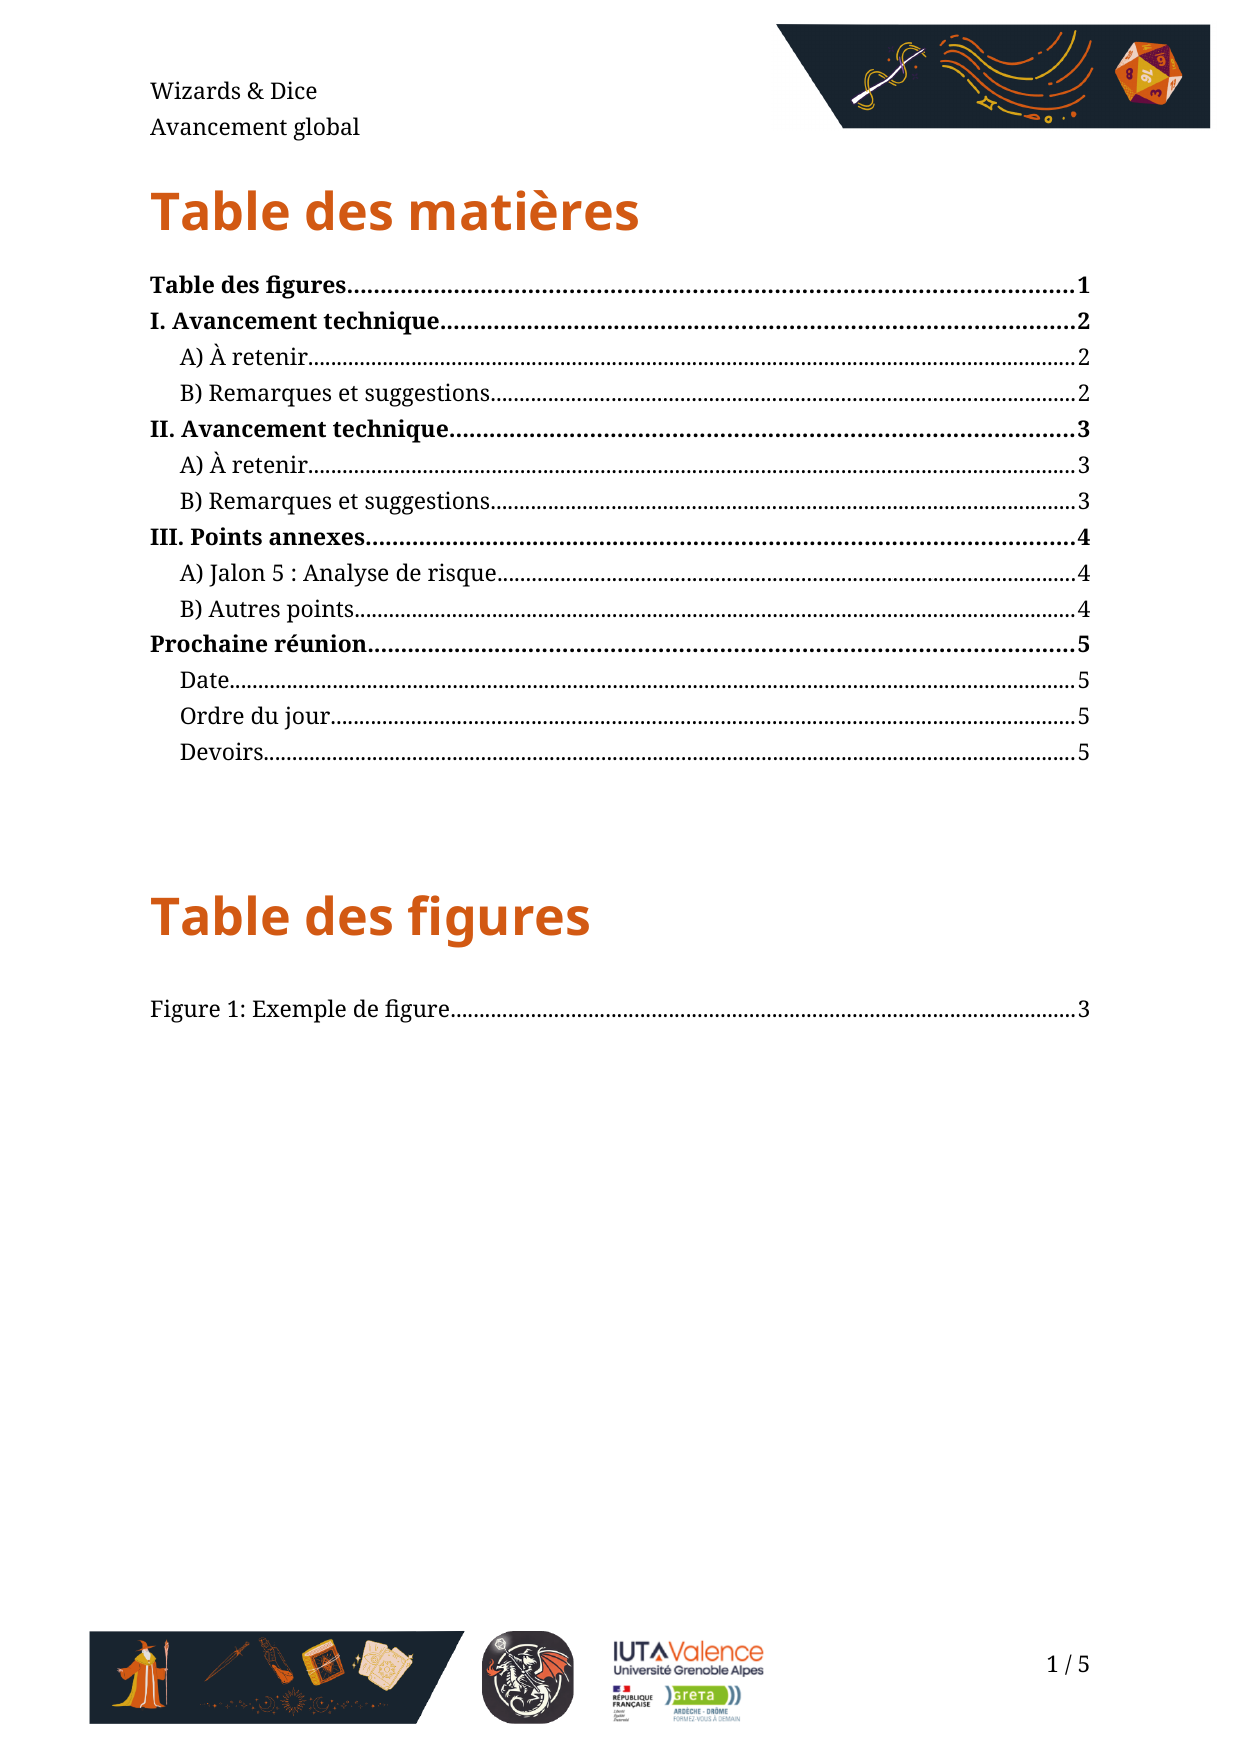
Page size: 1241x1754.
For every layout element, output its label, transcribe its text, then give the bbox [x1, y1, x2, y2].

text Ordre du jour 5 [179, 700, 1090, 732]
picture [81, 1620, 788, 1733]
picture [771, 21, 1218, 131]
text II. Avancement technique 3 [150, 413, 1090, 444]
subtitle Table des figures [150, 880, 1090, 951]
text I. Avancement technique 2 [150, 305, 1090, 336]
text III. Points annexes 4 [150, 521, 1090, 552]
text A) À retenir 2 [179, 341, 1090, 372]
text B) Remarques et suggestions 3 [179, 485, 1090, 516]
text Figure 1: Exemple de figure 3 [150, 993, 1090, 1024]
text Prochaine réunion 5 [150, 628, 1090, 660]
text B) Remarques et suggestions 2 [179, 377, 1090, 408]
text Devoirs 5 [179, 736, 1090, 767]
text B) Autres points 4 [179, 592, 1090, 624]
text A) À retenir 3 [179, 449, 1090, 480]
text Date 5 [179, 664, 1090, 696]
subtitle Table des matières [150, 175, 1090, 246]
text Table des figures 1 [150, 269, 1090, 300]
text A) Jalon 5 : Analyse de risque 4 [179, 557, 1090, 588]
